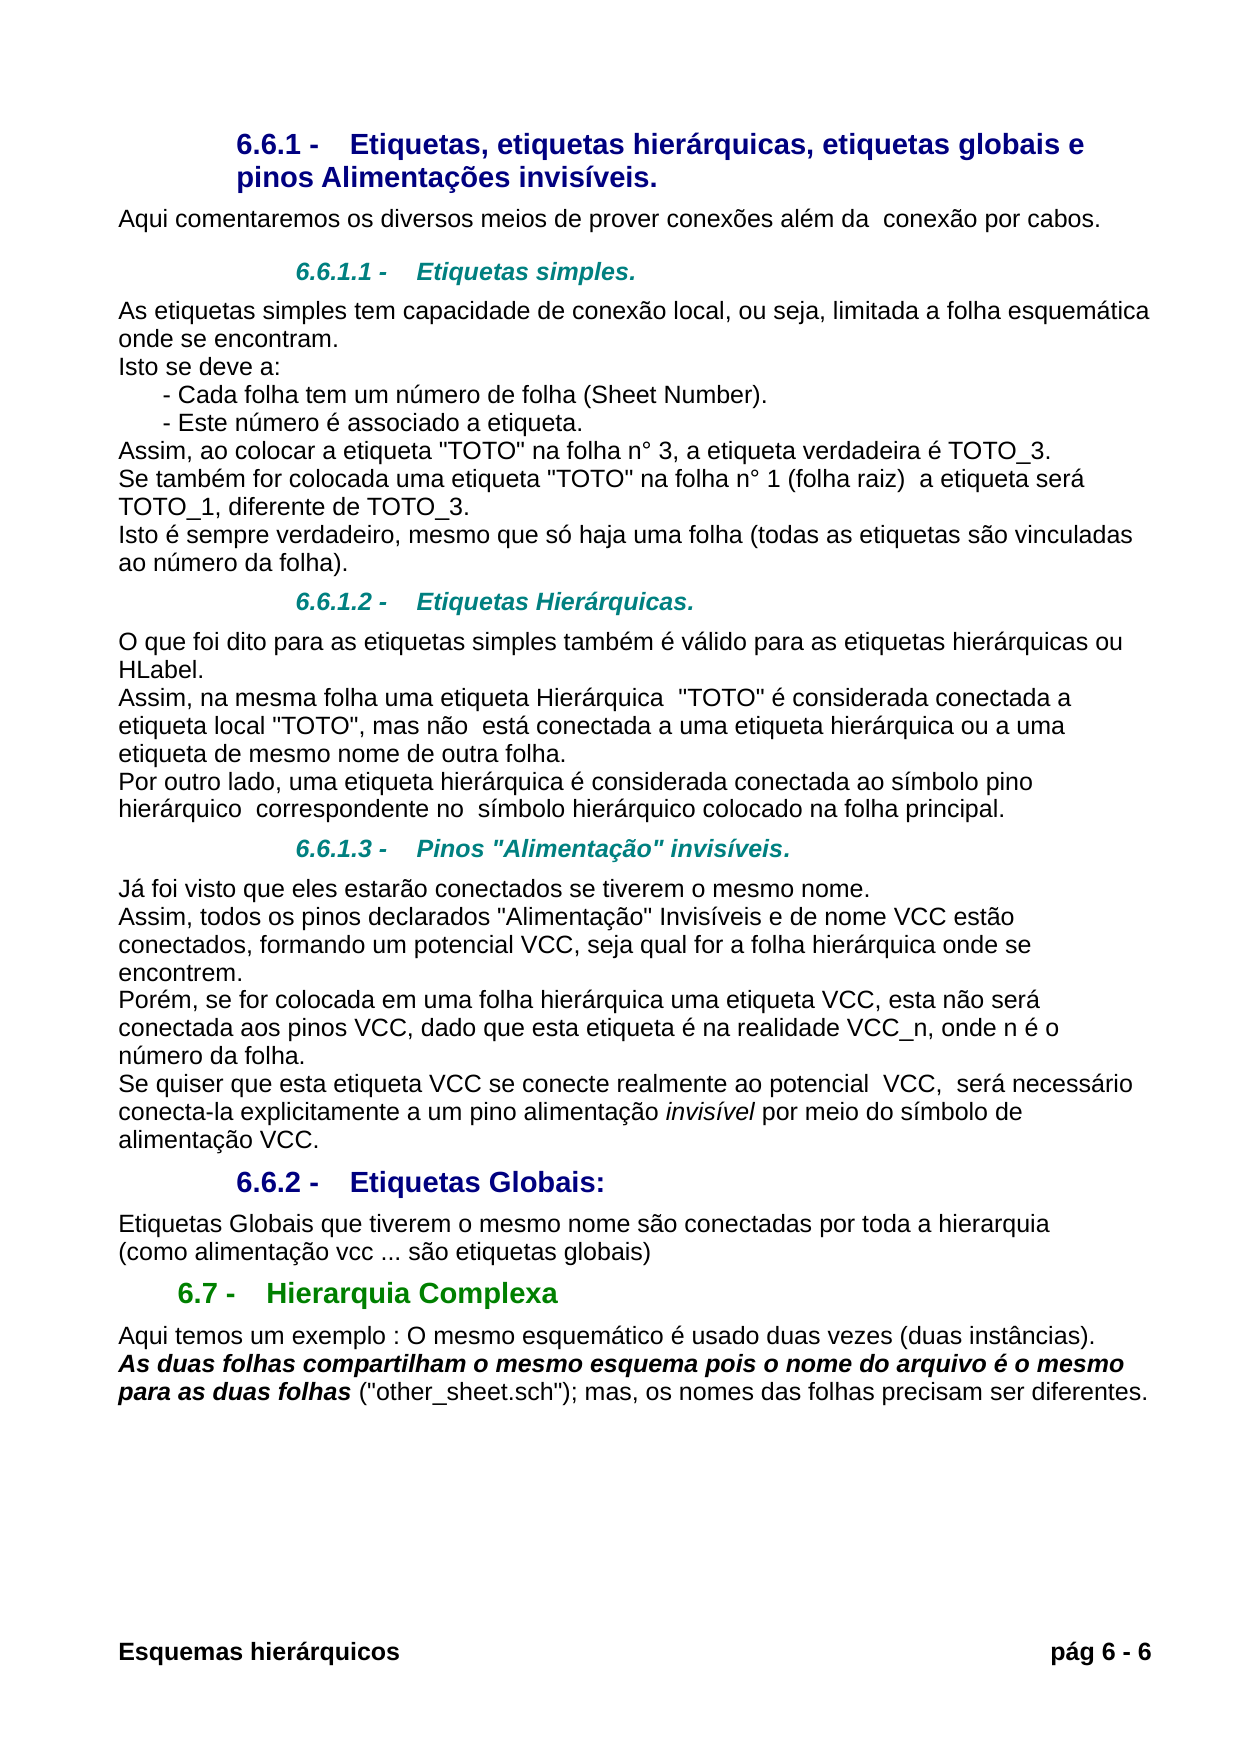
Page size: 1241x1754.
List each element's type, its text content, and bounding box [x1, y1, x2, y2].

text (como alimentação vcc ... são etiquetas globais) [118, 1238, 1152, 1266]
text Assim, ao colocar a etiqueta "TOTO" na folha n° 3, a etiqueta verdadeira é TOTO_3. [118, 437, 1152, 464]
text - Este número é associado a etiqueta. [162, 409, 1152, 437]
text Isto é sempre verdadeiro, mesmo que só haja uma folha (todas as etiquetas são vinculadas ao número da folha). [118, 520, 1152, 576]
subtitle Hierarquia Complexa [177, 1277, 1152, 1310]
text As etiquetas simples tem capacidade de conexão local, ou seja, limitada a folha esquemática onde se encontram. [118, 297, 1152, 353]
text Isto se deve a: [118, 353, 1152, 381]
text Por outro lado, uma etiqueta hierárquica é considerada conectada ao símbolo pino hierárquico correspondente no símbolo hierárquico colocado na folha principal. [118, 767, 1152, 823]
text Aqui comentaremos os diversos meios de prover conexões além da conexão por cabos. [118, 205, 1152, 233]
text - Cada folha tem um número de folha (Sheet Number). [162, 381, 1152, 409]
text Se também for colocada uma etiqueta "TOTO" na folha n° 1 (folha raiz) a etiqueta será TOTO_1, diferente de TOTO_3. [118, 464, 1152, 520]
text Já foi visto que eles estarão conectados se tiverem o mesmo nome. [118, 874, 1152, 902]
subtitle Etiquetas Globais: [236, 1166, 1152, 1198]
text O que foi dito para as etiquetas simples também é válido para as etiquetas hierárquicas ou HLabel. [118, 628, 1152, 683]
text As duas folhas compartilham o mesmo esquema pois o nome do arquivo é o mesmo para as duas folhas ("other_sheet.sch"); mas, os nomes das folhas precisam ser diferentes. [118, 1350, 1152, 1406]
text Assim, na mesma folha uma etiqueta Hierárquica "TOTO" é considerada conectada a etiqueta local "TOTO", mas não está conectada a uma etiqueta hierárquica ou a uma etiqueta de mesmo nome de outra folha. [118, 683, 1152, 767]
subtitle Etiquetas Hierárquicas. [295, 588, 1152, 616]
text Porém, se for colocada em uma folha hierárquica uma etiqueta VCC, esta não será conectada aos pinos VCC, dado que esta etiqueta é na realidade VCC_n, onde n é o número da folha. [118, 986, 1152, 1070]
text Etiquetas Globais que tiverem o mesmo nome são conectadas por toda a hierarquia [118, 1210, 1152, 1238]
subtitle Pinos "Alimentação" invisíveis. [295, 835, 1152, 863]
text Aqui temos um exemplo : O mesmo esquemático é usado duas vezes (duas instâncias). [118, 1322, 1152, 1350]
text Se quiser que esta etiqueta VCC se conecte realmente ao potencial VCC, será necessário conecta-la explicitamente a um pino alimentação invisível por meio do símbolo de alimentação VCC. [118, 1070, 1152, 1154]
text Assim, todos os pinos declarados "Alimentação" Invisíveis e de nome VCC estão conectados, formando um potencial VCC, seja qual for a folha hierárquica onde se encontrem. [118, 902, 1152, 986]
subtitle Etiquetas, etiquetas hierárquicas, etiquetas globais e pinos Alimentações invisíveis. [236, 128, 1152, 193]
subtitle Etiquetas simples. [295, 257, 1152, 285]
